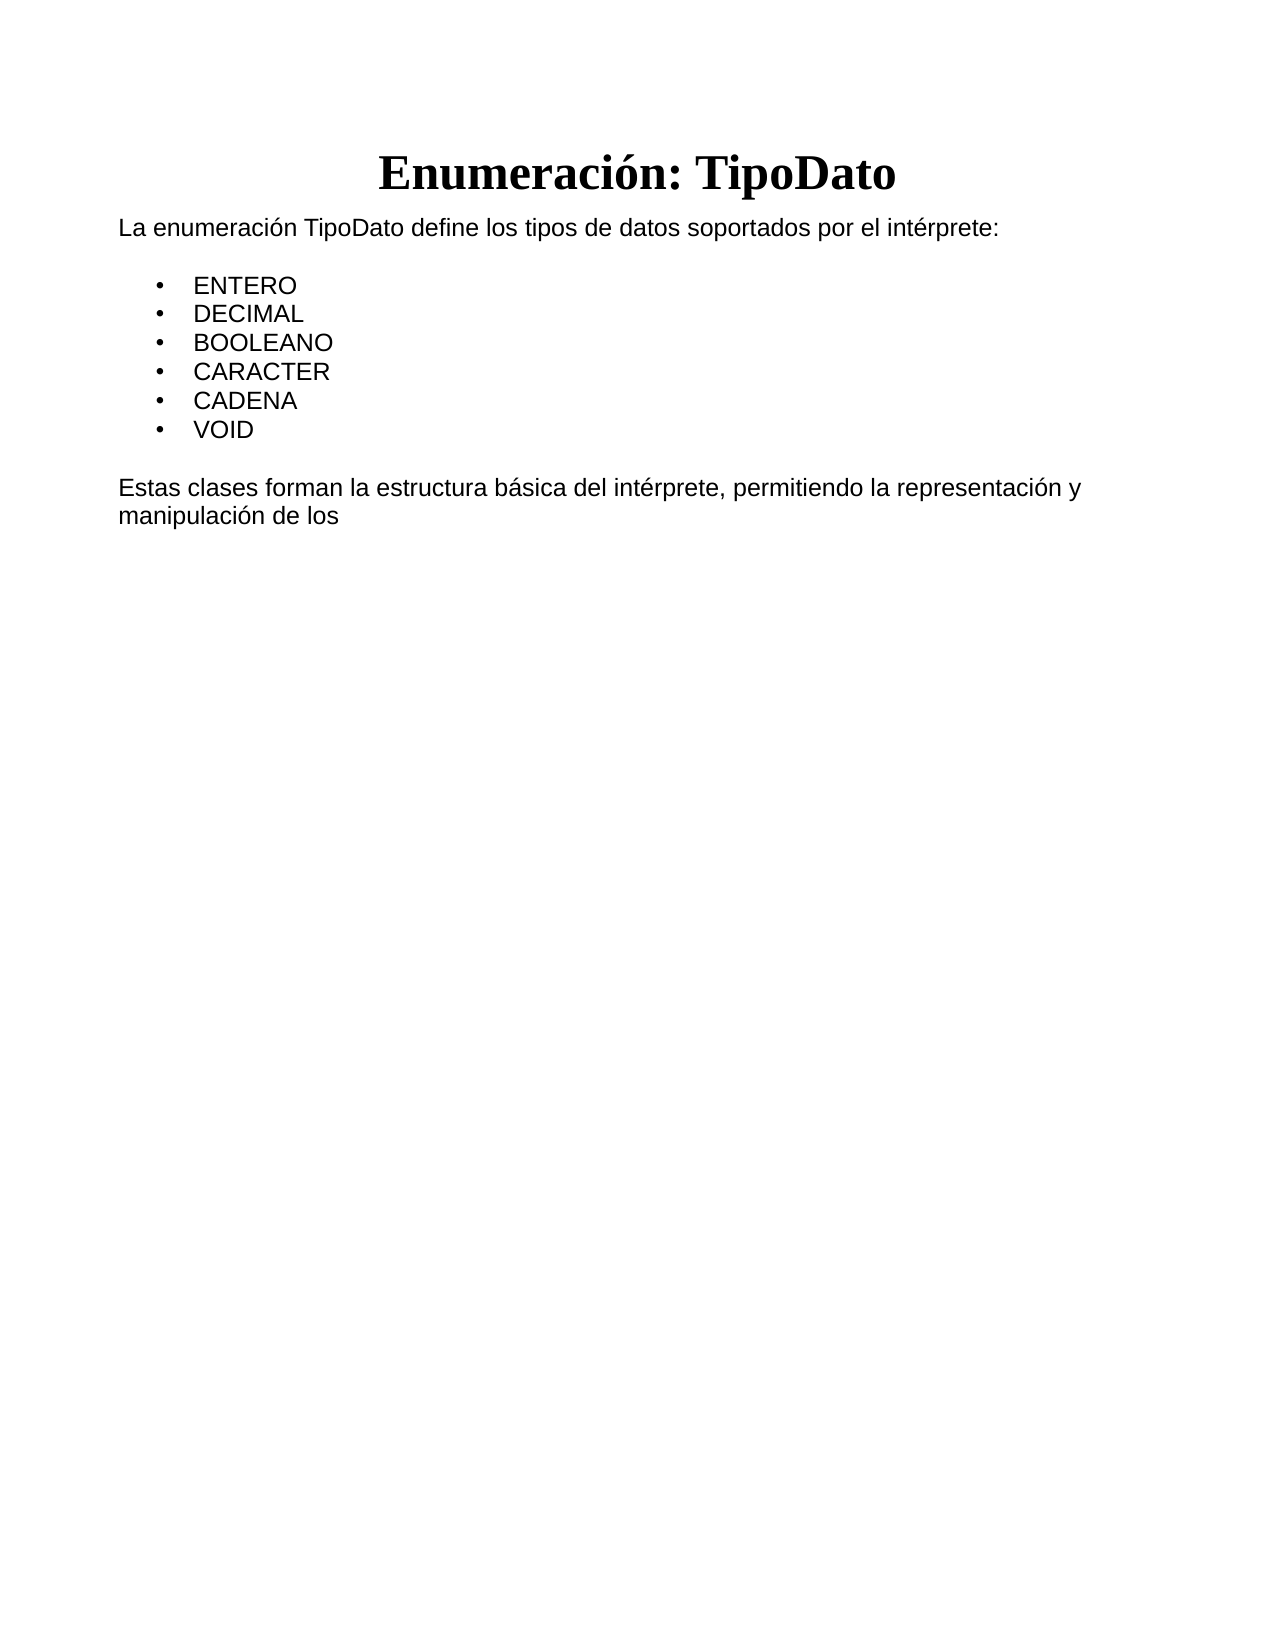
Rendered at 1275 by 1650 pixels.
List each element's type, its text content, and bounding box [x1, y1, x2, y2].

list DECIMAL [156, 299, 1157, 328]
list CADENA [156, 386, 1157, 415]
list CARACTER [156, 357, 1157, 386]
subtitle Enumeración: TipoDato [118, 143, 1157, 201]
list ENTERO [156, 271, 1157, 299]
text La enumeración TipoDato define los tipos de datos soportados por el intérprete: [118, 213, 1157, 242]
list BOOLEANO [156, 328, 1157, 357]
text Estas clases forman la estructura básica del intérprete, permitiendo la representación y manipulación de los [118, 472, 1157, 530]
list VOID [156, 415, 1157, 444]
